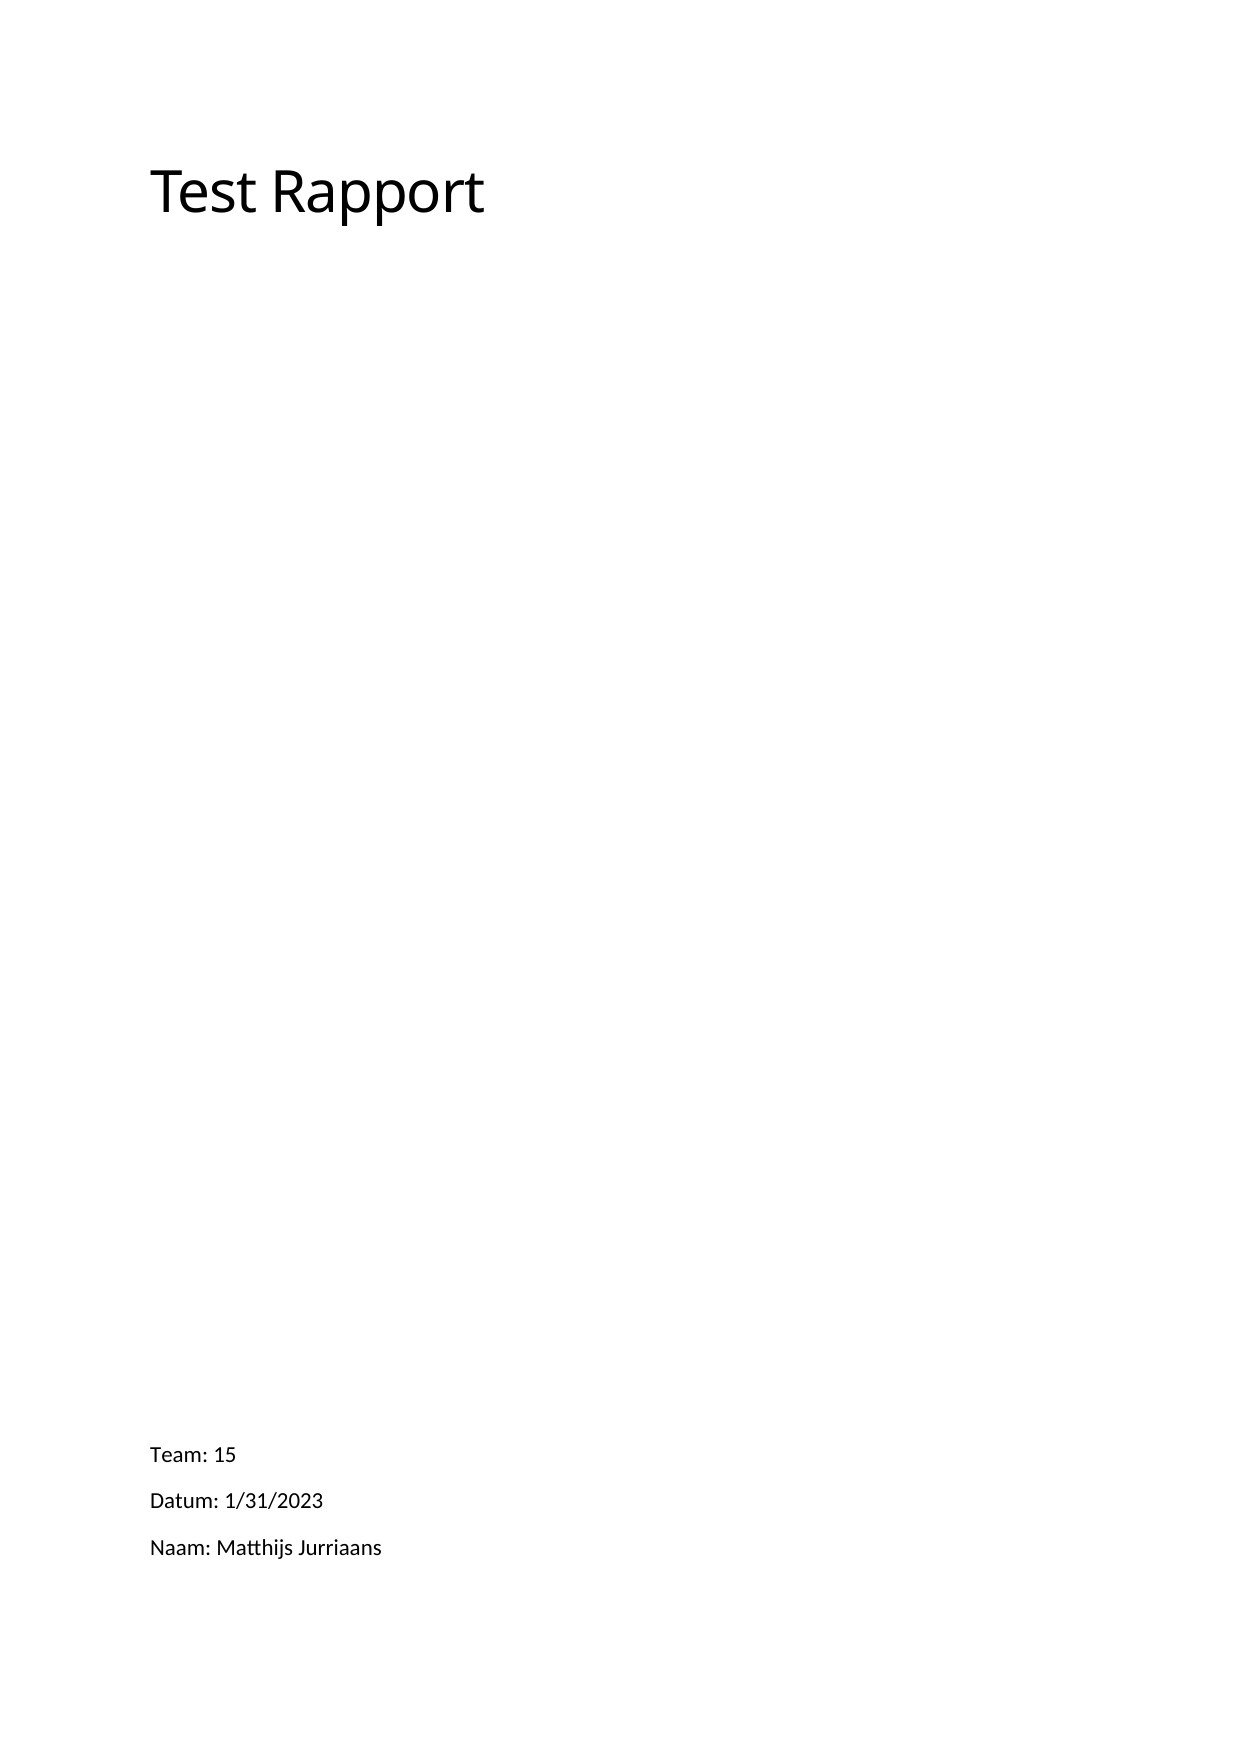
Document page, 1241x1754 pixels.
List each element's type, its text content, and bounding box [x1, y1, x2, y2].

title Test Rapport [150, 150, 1090, 229]
text Datum: 1/31/2023 [150, 1487, 1090, 1515]
text Team: 15 [150, 1440, 1090, 1468]
text Naam: Matthijs Jurriaans [150, 1533, 1090, 1561]
